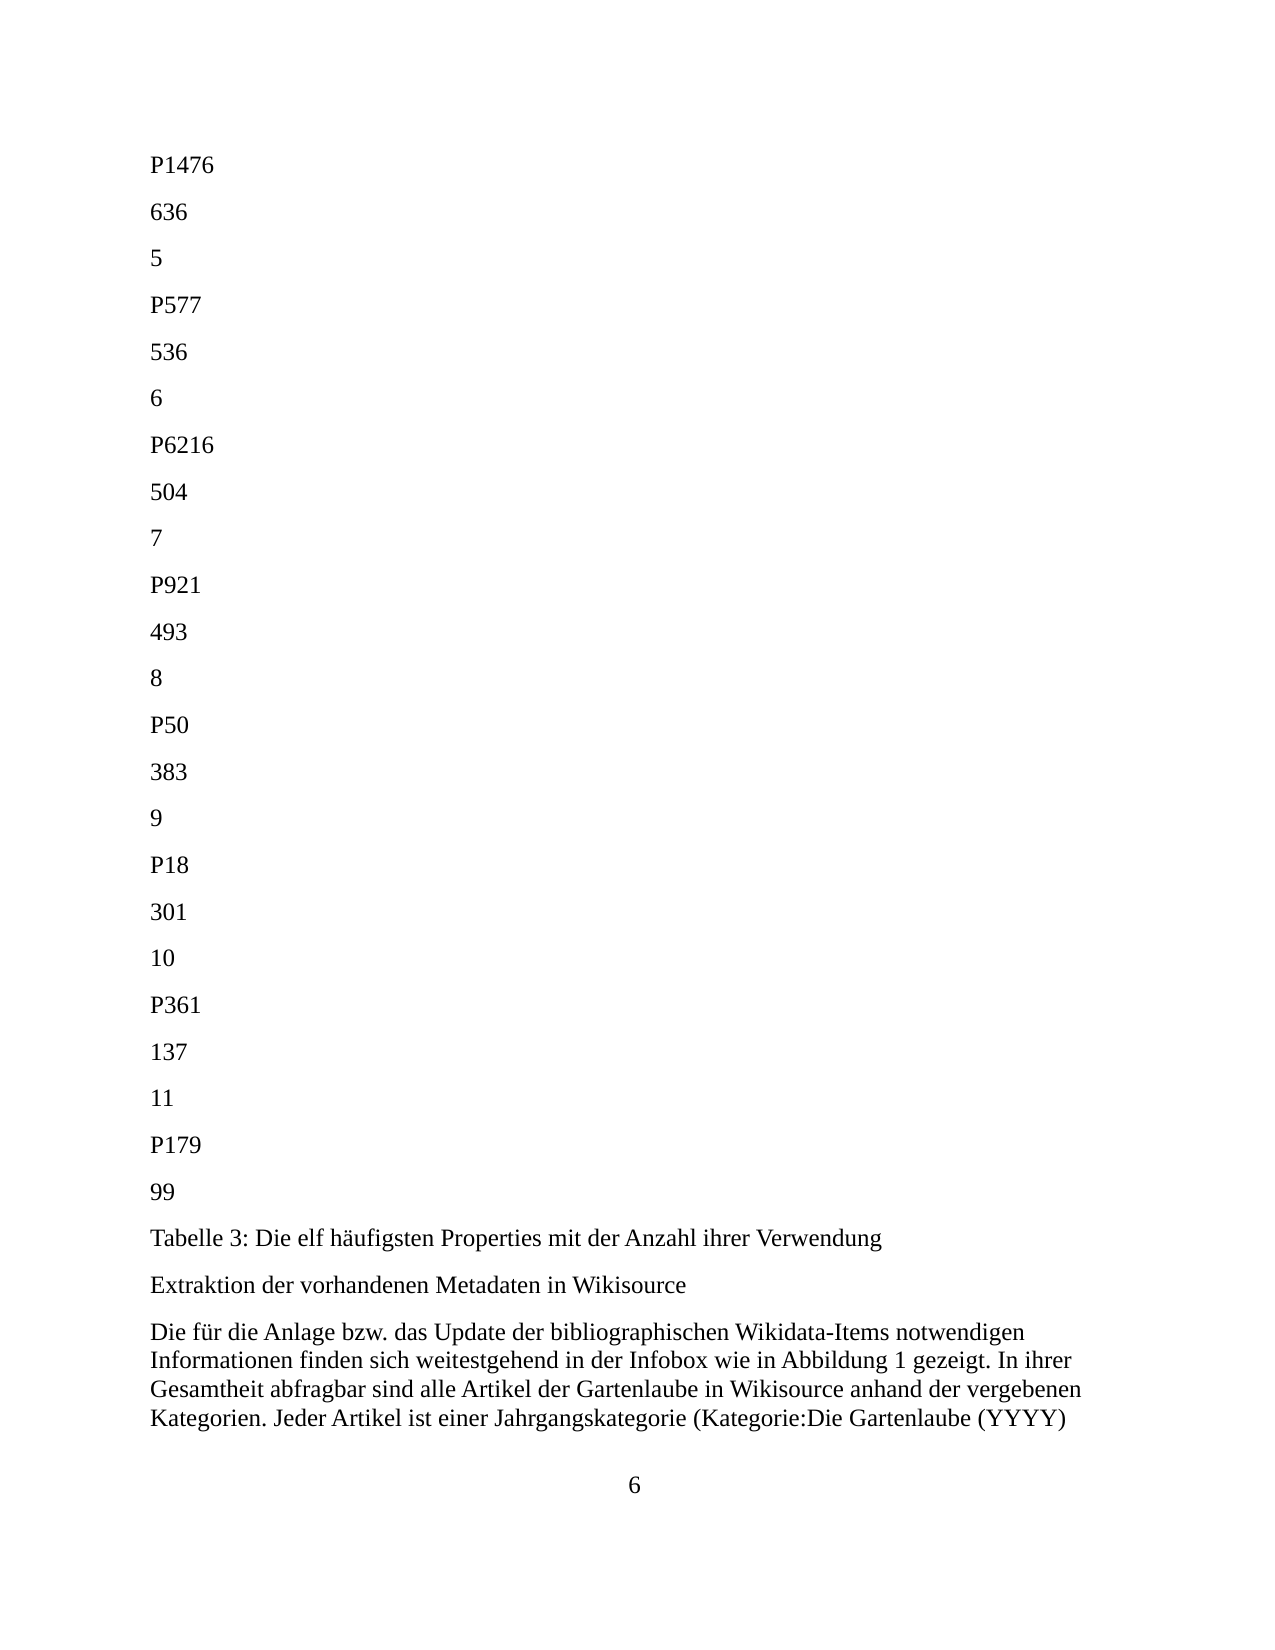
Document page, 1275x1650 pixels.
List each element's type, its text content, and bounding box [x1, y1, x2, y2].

text Die für die Anlage bzw. das Update der bibliographischen Wikidata-Items notwendigen Informationen finden sich weitestgehend in der Infobox wie in Abbildung 1 gezeigt. In ihrer Gesamtheit abfragbar sind alle Artikel der Gartenlaube in Wikisource anhand der vergebenen Kategorien. Jeder Artikel ist einer Jahrgangskategorie (Kategorie:Die Gartenlaube (YYYY) [150, 1317, 1125, 1432]
text 301 [150, 897, 1125, 925]
text P361 [150, 990, 1125, 1019]
text 11 [150, 1083, 1125, 1112]
text Extraktion der vorhandenen Metadaten in Wikisource [150, 1270, 1125, 1299]
text P577 [150, 290, 1125, 319]
text 5 [150, 243, 1125, 272]
text 9 [150, 803, 1125, 832]
text 504 [150, 477, 1125, 505]
text P1476 [150, 150, 1125, 179]
text 7 [150, 523, 1125, 552]
text P921 [150, 570, 1125, 599]
text Tabelle 3: Die elf häufigsten Properties mit der Anzahl ihrer Verwendung [150, 1223, 1125, 1252]
text 10 [150, 943, 1125, 972]
text 137 [150, 1037, 1125, 1065]
text P18 [150, 850, 1125, 879]
text P6216 [150, 430, 1125, 459]
text 6 [150, 383, 1125, 412]
text 636 [150, 197, 1125, 225]
text 8 [150, 663, 1125, 692]
text 383 [150, 757, 1125, 785]
text 493 [150, 617, 1125, 645]
text P50 [150, 710, 1125, 739]
text 99 [150, 1177, 1125, 1205]
text 536 [150, 337, 1125, 365]
text P179 [150, 1130, 1125, 1159]
